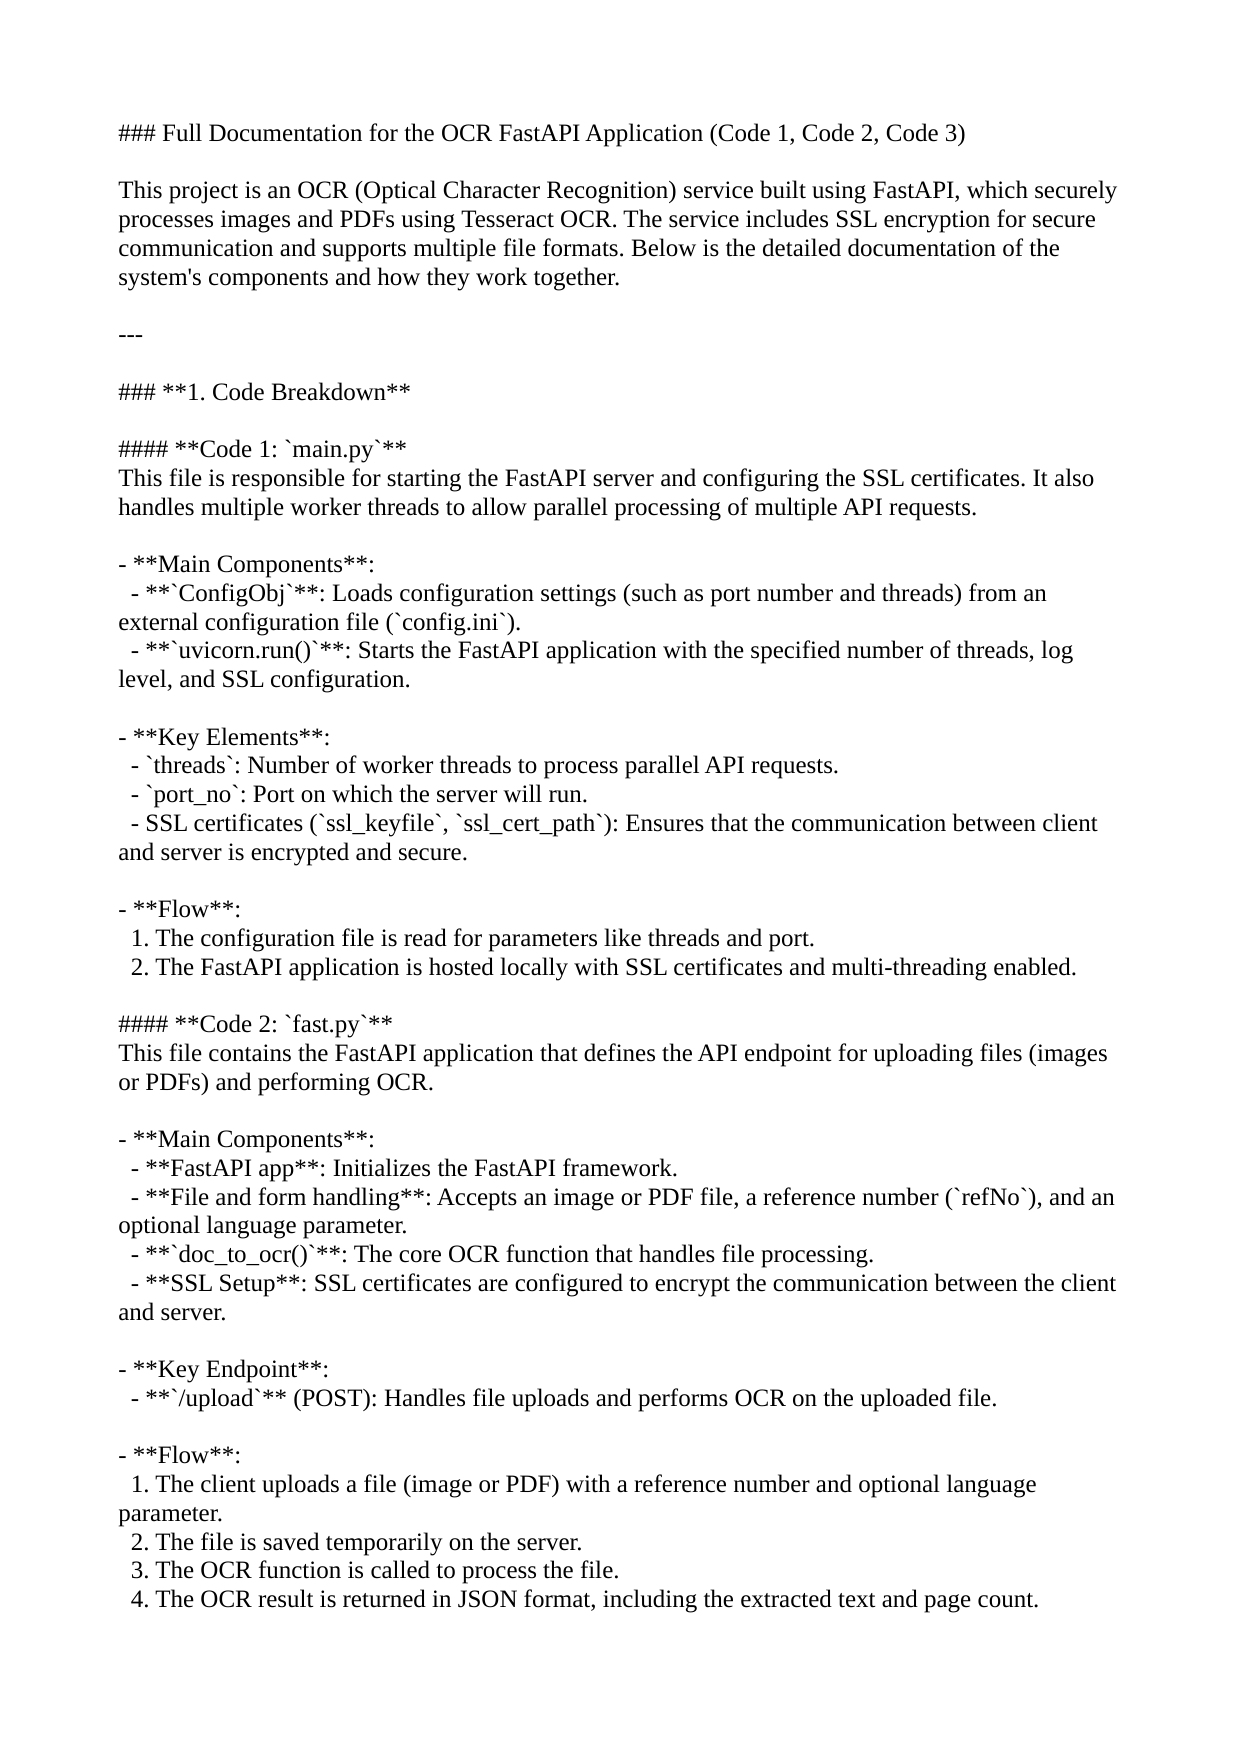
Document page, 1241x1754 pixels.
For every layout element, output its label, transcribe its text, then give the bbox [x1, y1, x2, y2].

text - **`doc_to_ocr()`**: The core OCR function that handles file processing. [118, 1239, 1122, 1268]
text - **`/upload`** (POST): Handles file uploads and performs OCR on the uploaded file. [118, 1383, 1122, 1412]
text 2. The file is saved temporarily on the server. [118, 1527, 1122, 1556]
text - **Main Components**: [118, 1124, 1122, 1153]
text ### Full Documentation for the OCR FastAPI Application (Code 1, Code 2, Code 3) [118, 118, 1122, 147]
text - **Flow**: [118, 894, 1122, 923]
text 1. The client uploads a file (image or PDF) with a reference number and optional language parameter. [118, 1469, 1122, 1527]
text 4. The OCR result is returned in JSON format, including the extracted text and page count. [118, 1584, 1122, 1613]
text 2. The FastAPI application is hosted locally with SSL certificates and multi-threading enabled. [118, 952, 1122, 981]
text - SSL certificates (`ssl_keyfile`, `ssl_cert_path`): Ensures that the communication between client and server is encrypted and secure. [118, 808, 1122, 866]
text - **Flow**: [118, 1441, 1122, 1469]
text This project is an OCR (Optical Character Recognition) service built using FastAPI, which securely processes images and PDFs using Tesseract OCR. The service includes SSL encryption for secure communication and supports multiple file formats. Below is the detailed documentation of the system's components and how they work together. [118, 176, 1122, 291]
text 1. The configuration file is read for parameters like threads and port. [118, 923, 1122, 952]
text This file is responsible for starting the FastAPI server and configuring the SSL certificates. It also handles multiple worker threads to allow parallel processing of multiple API requests. [118, 463, 1122, 521]
text - `threads`: Number of worker threads to process parallel API requests. [118, 751, 1122, 779]
text - **`uvicorn.run()`**: Starts the FastAPI application with the specified number of threads, log level, and SSL configuration. [118, 636, 1122, 693]
text This file contains the FastAPI application that defines the API endpoint for uploading files (images or PDFs) and performing OCR. [118, 1038, 1122, 1096]
text - **FastAPI app**: Initializes the FastAPI framework. [118, 1153, 1122, 1182]
text - **`ConfigObj`**: Loads configuration settings (such as port number and threads) from an external configuration file (`config.ini`). [118, 578, 1122, 636]
text - **Key Endpoint**: [118, 1354, 1122, 1383]
text - **Main Components**: [118, 549, 1122, 578]
text - **Key Elements**: [118, 722, 1122, 751]
text #### **Code 2: `fast.py`** [118, 1009, 1122, 1038]
text - `port_no`: Port on which the server will run. [118, 779, 1122, 808]
text - **File and form handling**: Accepts an image or PDF file, a reference number (`refNo`), and an optional language parameter. [118, 1182, 1122, 1239]
text - **SSL Setup**: SSL certificates are configured to encrypt the communication between the client and server. [118, 1268, 1122, 1326]
text 3. The OCR function is called to process the file. [118, 1556, 1122, 1584]
text #### **Code 1: `main.py`** [118, 434, 1122, 463]
text ### **1. Code Breakdown** [118, 377, 1122, 406]
text --- [118, 319, 1122, 348]
